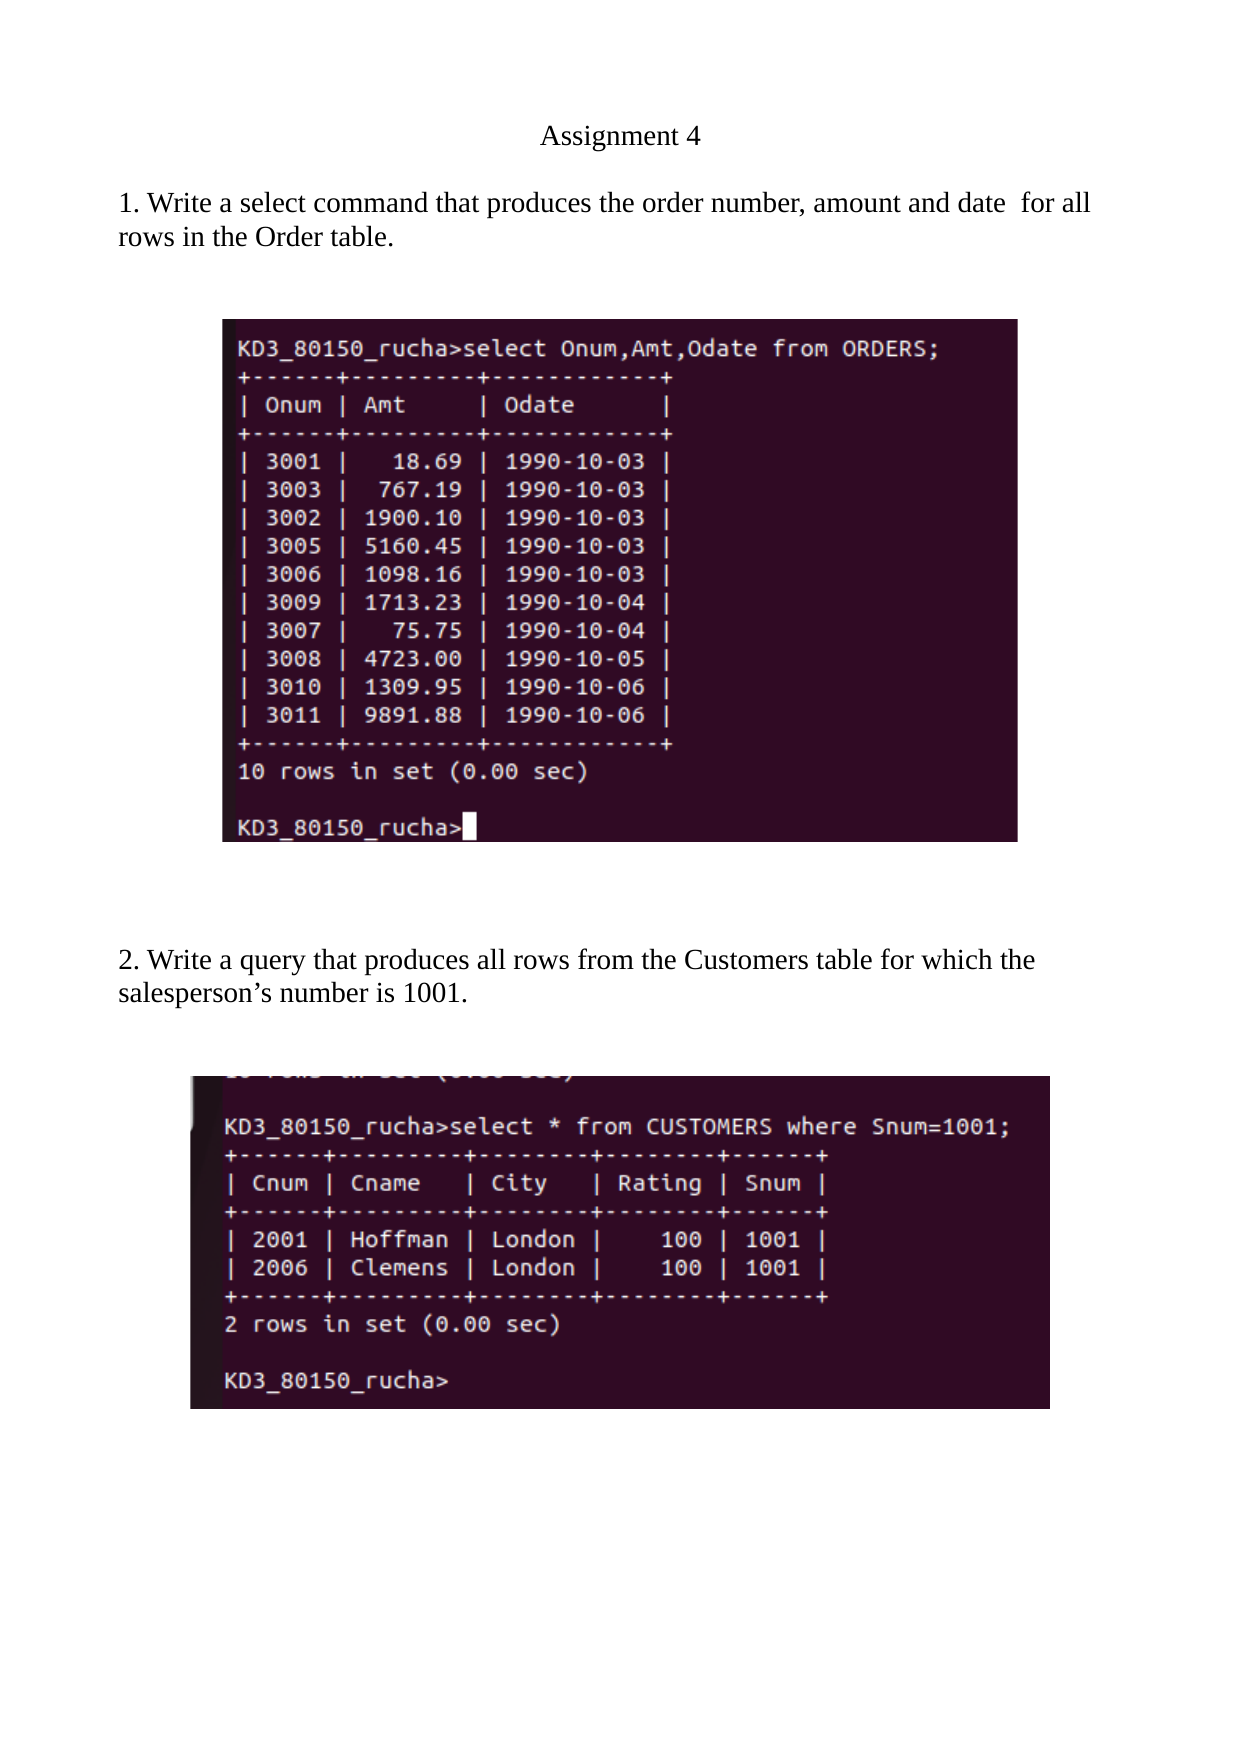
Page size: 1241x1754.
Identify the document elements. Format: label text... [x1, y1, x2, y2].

picture [190, 1076, 1050, 1409]
picture [222, 319, 1018, 842]
text 1. Write a select command that produces the order number, amount and date for all rows in the Order table. [118, 185, 1122, 252]
text Assignment 4 [118, 118, 1122, 152]
text 2. Write a query that produces all rows from the Customers table for which the salesperson’s number is 1001. [118, 942, 1122, 1009]
